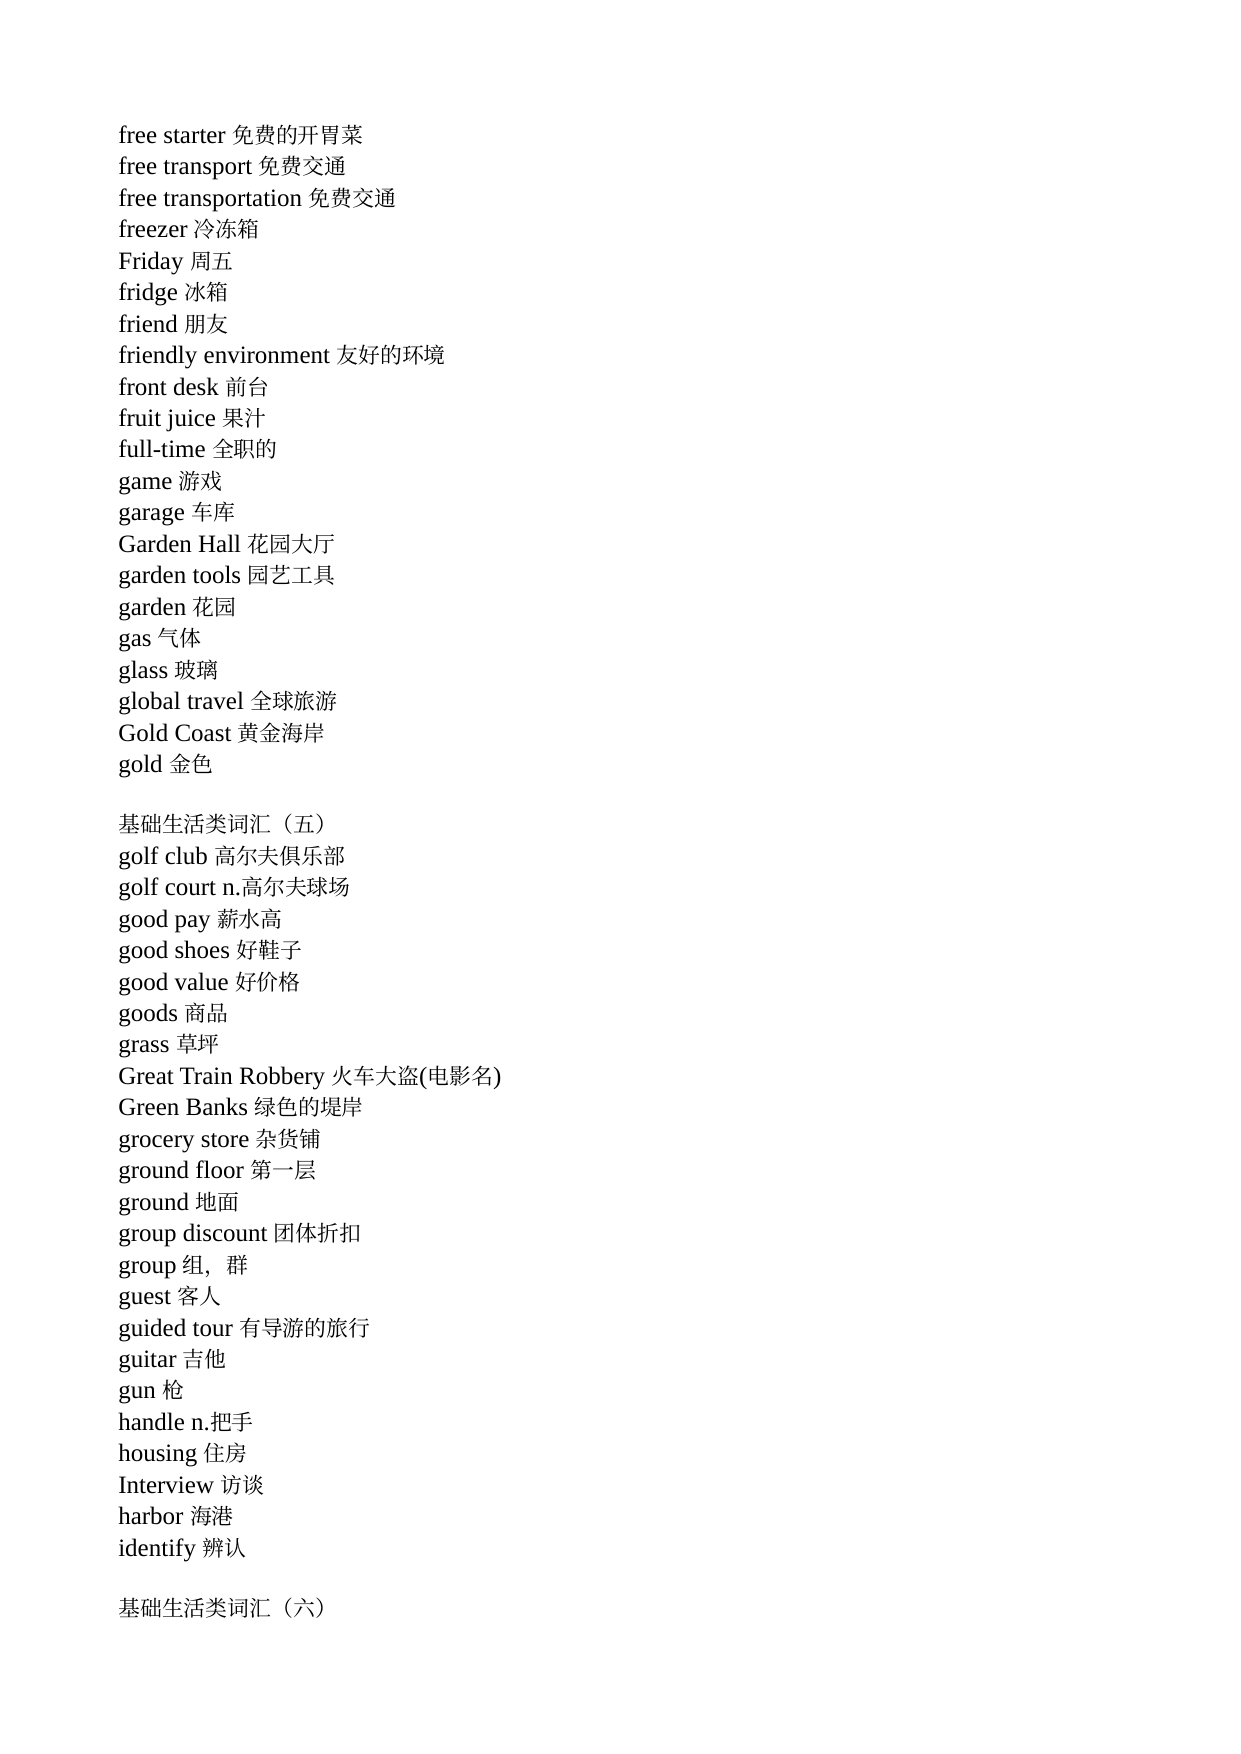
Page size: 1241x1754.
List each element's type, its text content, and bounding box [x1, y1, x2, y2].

text free transport 免费交通 [118, 149, 1122, 181]
text garden 花园 [118, 590, 1122, 621]
text grocery store 杂货铺 [118, 1122, 1122, 1153]
text garage 车库 [118, 496, 1122, 527]
text Interview 访谈 [118, 1468, 1122, 1499]
text group discount 团体折扣 [118, 1216, 1122, 1248]
text free transportation 免费交通 [118, 181, 1122, 212]
text free starter 免费的开胃菜 [118, 118, 1122, 149]
text gold 金色 [118, 747, 1122, 779]
text 基础生活类词汇（六） [118, 1562, 1122, 1623]
text garden tools 园艺工具 [118, 558, 1122, 590]
text guitar 吉他 [118, 1342, 1122, 1374]
text housing 住房 [118, 1437, 1122, 1468]
text golf club 高尔夫俱乐部 [118, 839, 1122, 870]
text gun 枪 [118, 1374, 1122, 1405]
text grass 草坪 [118, 1028, 1122, 1059]
text front desk 前台 [118, 370, 1122, 401]
text fruit juice 果汁 [118, 401, 1122, 433]
text freezer 冷冻箱 [118, 212, 1122, 244]
text guest 客人 [118, 1279, 1122, 1311]
text good shoes 好鞋子 [118, 933, 1122, 965]
text global travel 全球旅游 [118, 684, 1122, 716]
text guided tour 有导游的旅行 [118, 1311, 1122, 1342]
text friendly environment 友好的环境 [118, 338, 1122, 370]
text 基础生活类词汇（五） [118, 779, 1122, 839]
text handle n.把手 [118, 1405, 1122, 1437]
text good pay 薪水高 [118, 902, 1122, 933]
text full-time 全职的 [118, 433, 1122, 464]
text harbor 海港 [118, 1499, 1122, 1531]
text goods 商品 [118, 996, 1122, 1028]
text Garden Hall 花园大厅 [118, 527, 1122, 558]
text friend 朋友 [118, 307, 1122, 338]
text group 组，群 [118, 1248, 1122, 1279]
text ground floor 第一层 [118, 1153, 1122, 1185]
text ground 地面 [118, 1185, 1122, 1216]
text golf court n.高尔夫球场 [118, 870, 1122, 902]
text Gold Coast 黄金海岸 [118, 716, 1122, 747]
text Great Train Robbery 火车大盗(电影名) [118, 1059, 1122, 1091]
text identify 辨认 [118, 1531, 1122, 1562]
text gas 气体 [118, 621, 1122, 653]
text good value 好价格 [118, 965, 1122, 996]
text Green Banks 绿色的堤岸 [118, 1091, 1122, 1122]
text fridge 冰箱 [118, 275, 1122, 307]
text Friday 周五 [118, 244, 1122, 275]
text game 游戏 [118, 464, 1122, 496]
text glass 玻璃 [118, 653, 1122, 684]
